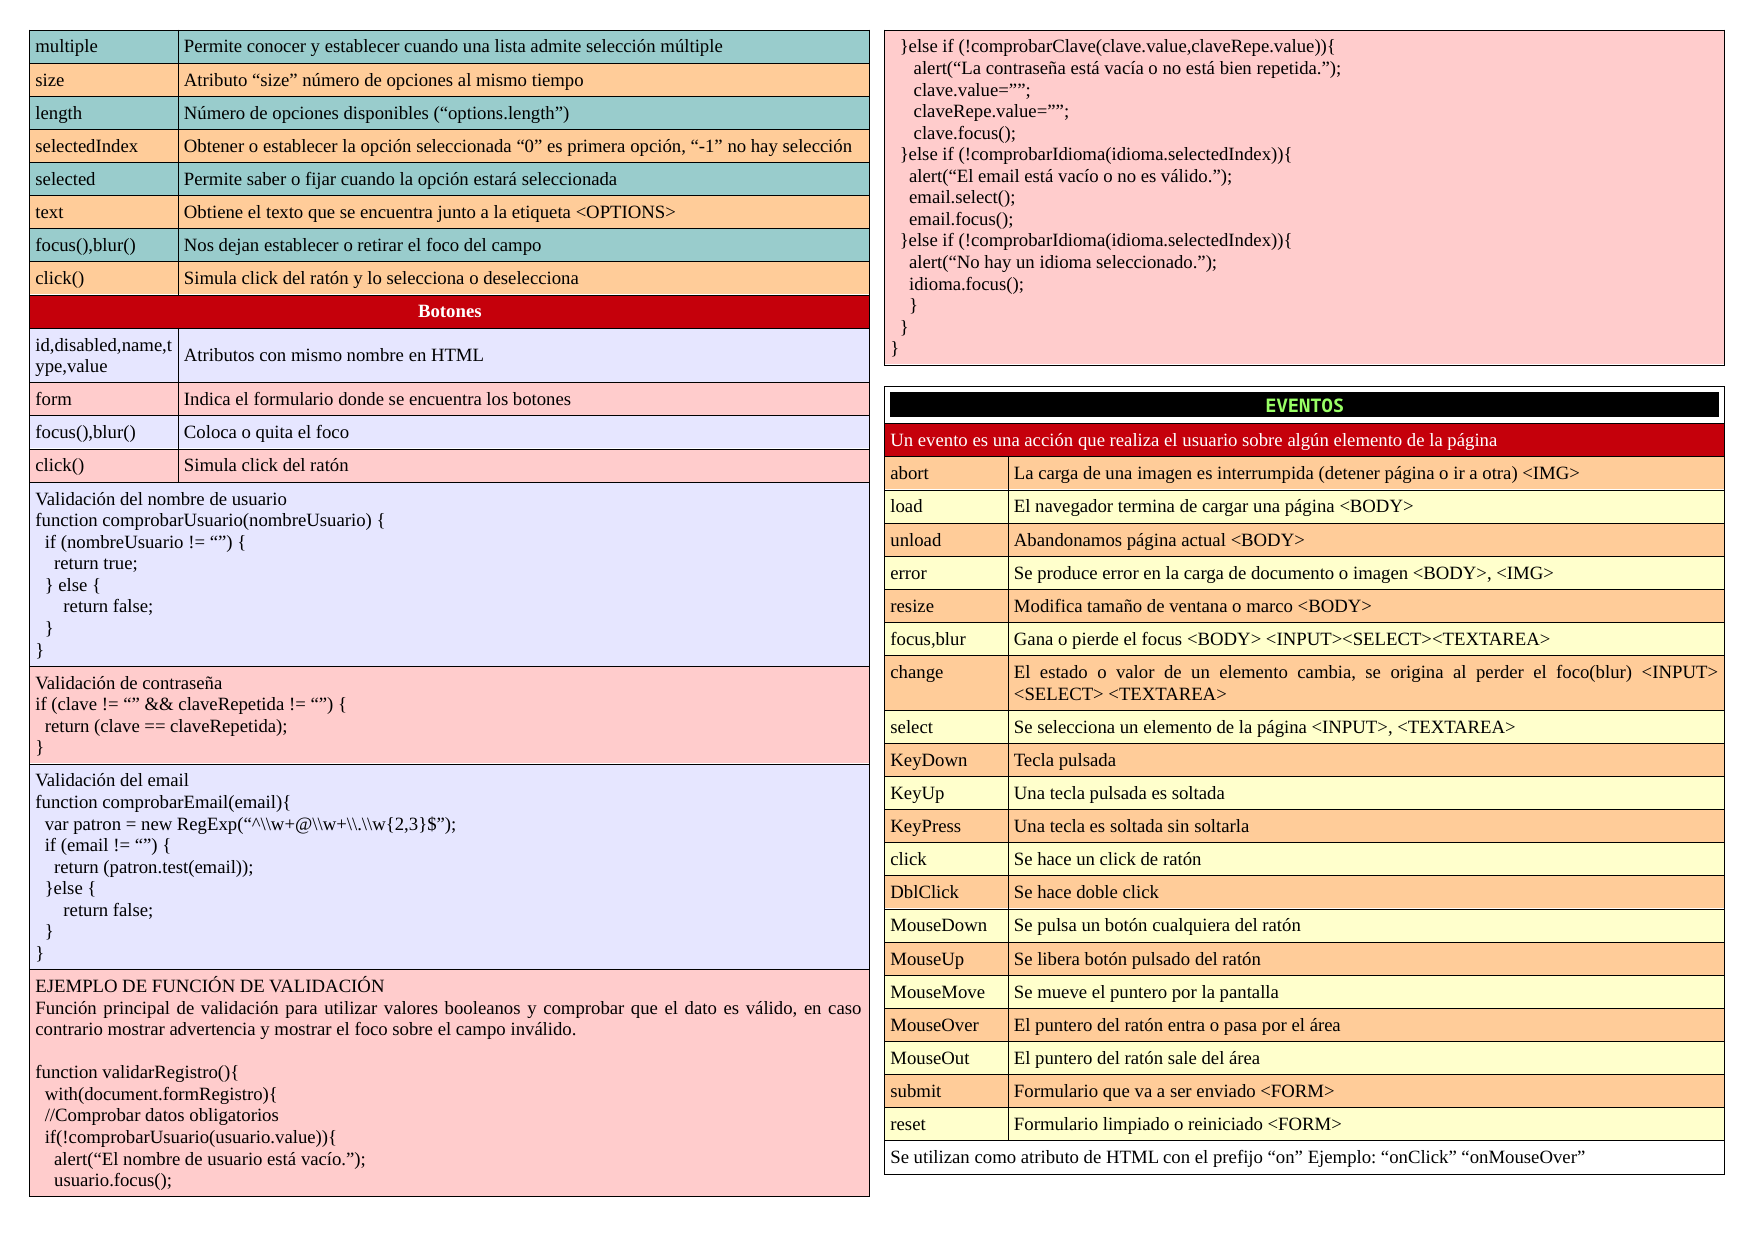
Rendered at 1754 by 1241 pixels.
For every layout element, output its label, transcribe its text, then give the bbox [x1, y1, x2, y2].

table_cell Se selecciona un elemento de la página <INPUT>, <TEXTAREA> [1009, 711, 1724, 743]
table_cell Tecla pulsada [1009, 744, 1724, 776]
table_cell El estado o valor de un elemento cambia, se origina al perder el foco(blur) <INPUT> <SELECT> <TEXTAREA> [1009, 656, 1724, 710]
table_cell Indica el formulario donde se encuentra los botones [179, 383, 869, 415]
table_cell resize [885, 590, 1008, 622]
table_cell Atributos con mismo nombre en HTML [179, 329, 869, 382]
table_cell Se hace doble click [1009, 876, 1724, 908]
table_cell Se hace un click de ratón [1009, 843, 1724, 875]
table_cell Se produce error en la carga de documento o imagen <BODY>, <IMG> [1009, 557, 1724, 589]
table_cell Formulario limpiado o reiniciado <FORM> [1009, 1108, 1724, 1140]
table_cell El puntero del ratón entra o pasa por el área [1009, 1009, 1724, 1041]
table_cell Validación del nombre de usuario function comprobarUsuario(nombreUsuario) { if (nombreUsuario != “”) { return true; } else { return false; } } [30, 483, 869, 666]
table_cell reset [885, 1108, 1008, 1140]
table_cell Gana o pierde el focus <BODY> <INPUT><SELECT><TEXTAREA> [1009, 623, 1724, 655]
table_cell Validación de contraseña if (clave != “” && claveRepetida != “”) { return (clave == claveRepetida); } [30, 667, 869, 763]
table_cell Nos dejan establecer o retirar el foco del campo [179, 229, 869, 261]
table_cell text [30, 196, 178, 228]
table_cell Una tecla es soltada sin soltarla [1009, 810, 1724, 842]
table_cell Se utilizan como atributo de HTML con el prefijo “on” Ejemplo: “onClick” “onMouseOver” [885, 1141, 1724, 1173]
table_cell Validación del email function comprobarEmail(email){ var patron = new RegExp(“^\\w+@\\w+\\.\\w{2,3}$”); if (email != “”) { return (patron.test(email)); }else { return false; } } [30, 765, 869, 969]
table_cell Atributo “size” número de opciones al mismo tiempo [179, 64, 869, 96]
table_cell click() [30, 450, 178, 482]
table_cell load [885, 491, 1008, 523]
table_cell select [885, 711, 1008, 743]
table_cell }else if (!comprobarClave(clave.value,claveRepe.value)){ alert(“La contraseña está vacía o no está bien repetida.”); clave.value=””; claveRepe.value=””; clave.focus(); }else if (!comprobarIdioma(idioma.selectedIndex)){ alert(“El email está vacío o no es válido.”); email.select(); email.focus(); }else if (!comprobarIdioma(idioma.selectedIndex)){ alert(“No hay un idioma seleccionado.”); idioma.focus(); } } } [885, 31, 1724, 364]
table_cell Botones [30, 296, 869, 328]
table_cell KeyPress [885, 810, 1008, 842]
table_cell Simula click del ratón y lo selecciona o deselecciona [179, 262, 869, 294]
table_cell selected [30, 163, 178, 195]
table_cell click() [30, 262, 178, 294]
table_cell Una tecla pulsada es soltada [1009, 777, 1724, 809]
table_cell abort [885, 457, 1008, 489]
table_cell Coloca o quita el foco [179, 416, 869, 448]
table_cell unload [885, 524, 1008, 556]
table_cell Se pulsa un botón cualquiera del ratón [1009, 910, 1724, 942]
table_cell KeyUp [885, 777, 1008, 809]
table_cell Permite saber o fijar cuando la opción estará seleccionada [179, 163, 869, 195]
table_cell Permite conocer y establecer cuando una lista admite selección múltiple [179, 31, 869, 63]
table_cell KeyDown [885, 744, 1008, 776]
table_cell Un evento es una acción que realiza el usuario sobre algún elemento de la página [885, 424, 1724, 456]
table_cell length [30, 97, 178, 129]
table_cell DblClick [885, 876, 1008, 908]
table_cell Modifica tamaño de ventana o marco <BODY> [1009, 590, 1724, 622]
table_cell MouseOver [885, 1009, 1008, 1041]
table_cell EJEMPLO DE FUNCIÓN DE VALIDACIÓN Función principal de validación para utilizar valores booleanos y comprobar que el dato es válido, en caso contrario mostrar advertencia y mostrar el foco sobre el campo inválido. function validarRegistro(){ with(document.formRegistro){ //Comprobar datos obligatorios if(!comprobarUsuario(usuario.value)){ alert(“El nombre de usuario está vacío.”); usuario.focus(); [30, 970, 869, 1196]
table_cell form [30, 383, 178, 415]
table_cell submit [885, 1075, 1008, 1107]
table_cell MouseDown [885, 910, 1008, 942]
table_cell Se libera botón pulsado del ratón [1009, 943, 1724, 975]
table_cell id,disabled,name,type,value [30, 329, 178, 382]
table_cell Abandonamos página actual <BODY> [1009, 524, 1724, 556]
table_cell MouseUp [885, 943, 1008, 975]
table_cell multiple [30, 31, 178, 63]
table_cell Obtener o establecer la opción seleccionada “0” es primera opción, “-1” no hay selección [179, 130, 869, 162]
table_cell selectedIndex [30, 130, 178, 162]
table_cell MouseOut [885, 1042, 1008, 1074]
table_cell focus,blur [885, 623, 1008, 655]
table_cell focus(),blur() [30, 229, 178, 261]
table_cell MouseMove [885, 976, 1008, 1008]
table_cell size [30, 64, 178, 96]
table_cell Obtiene el texto que se encuentra junto a la etiqueta <OPTIONS> [179, 196, 869, 228]
table_cell Simula click del ratón [179, 450, 869, 482]
table_cell change [885, 656, 1008, 710]
table_cell focus(),blur() [30, 416, 178, 448]
table_cell El navegador termina de cargar una página <BODY> [1009, 491, 1724, 523]
table_header EVENTOS [885, 387, 1724, 423]
table_cell Número de opciones disponibles (“options.length”) [179, 97, 869, 129]
table_cell Formulario que va a ser enviado <FORM> [1009, 1075, 1724, 1107]
table_cell error [885, 557, 1008, 589]
table_cell El puntero del ratón sale del área [1009, 1042, 1724, 1074]
table_cell click [885, 843, 1008, 875]
table_cell La carga de una imagen es interrumpida (detener página o ir a otra) <IMG> [1009, 457, 1724, 489]
table_cell Se mueve el puntero por la pantalla [1009, 976, 1724, 1008]
